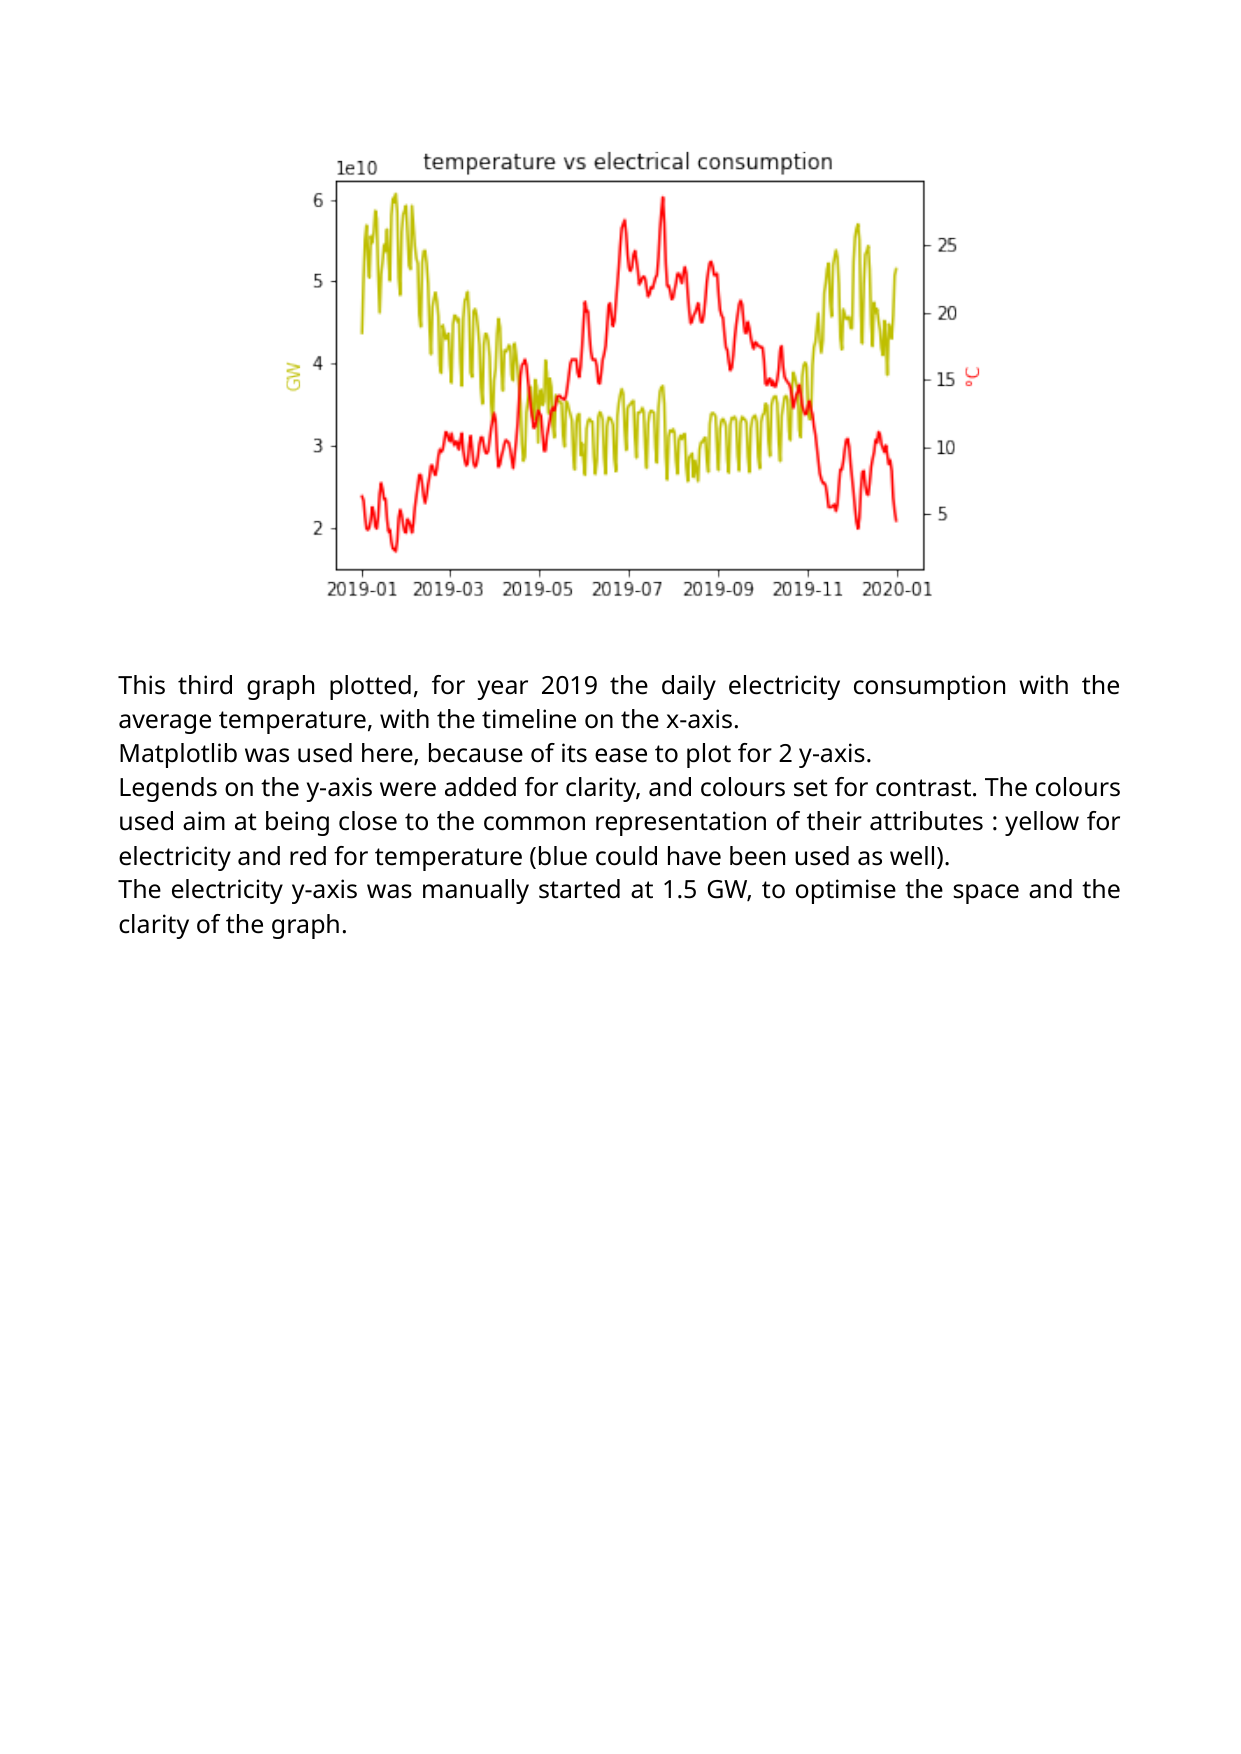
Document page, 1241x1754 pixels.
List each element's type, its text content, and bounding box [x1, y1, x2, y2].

text Matplotlib was used here, because of its ease to plot for 2 y-axis. [118, 736, 1122, 770]
text This third graph plotted, for year 2019 the daily electricity consumption with the average temperature, with the timeline on the x-axis. [118, 668, 1122, 736]
picture [241, 118, 999, 634]
text Legends on the y-axis were added for clarity, and colours set for contrast. The colours used aim at being close to the common representation of their attributes : yellow for electricity and red for temperature (blue could have been used as well). [118, 770, 1122, 872]
text The electricity y-axis was manually started at 1.5 GW, to optimise the space and the clarity of the graph. [118, 872, 1122, 940]
